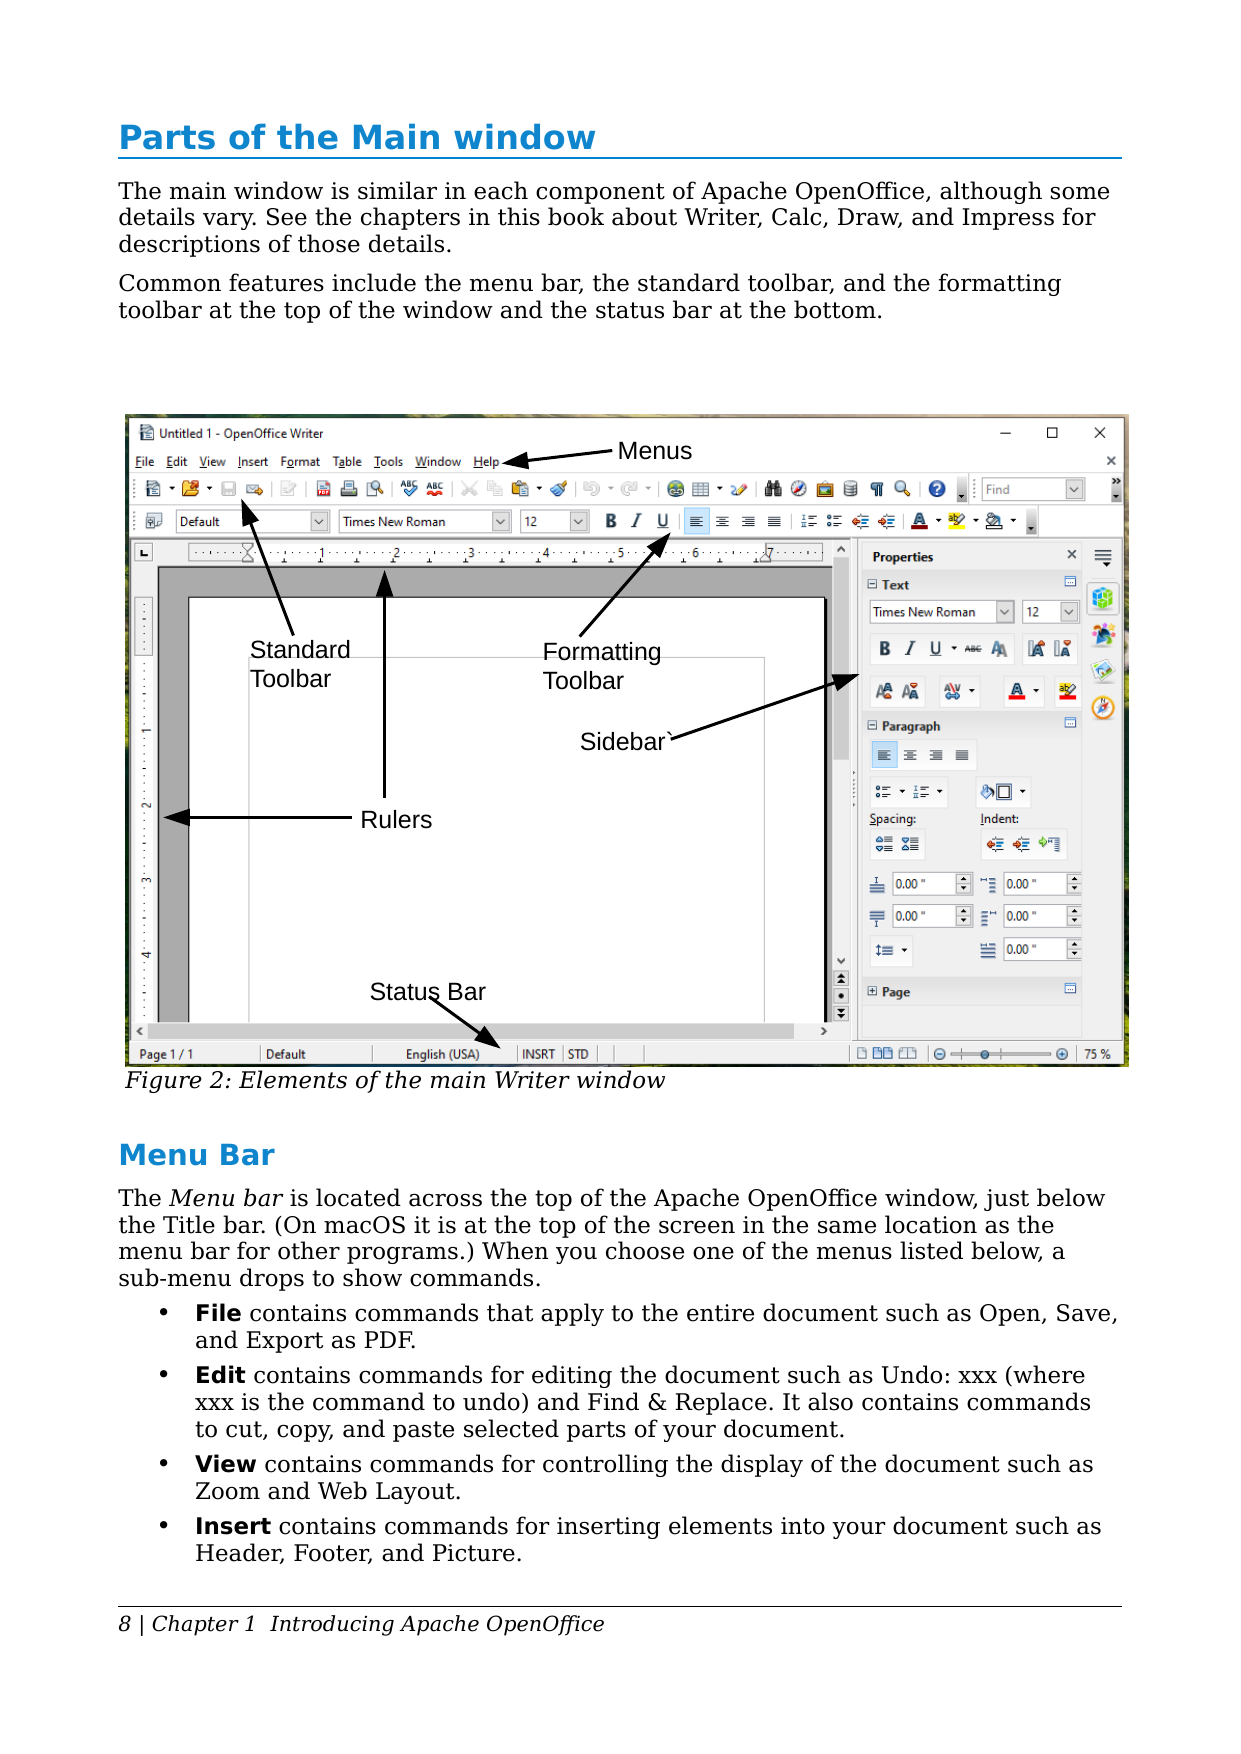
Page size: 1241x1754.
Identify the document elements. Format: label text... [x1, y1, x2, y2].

text The main window is similar in each component of Apache OpenOffice, although some details vary. See the chapters in this book about Writer, Calc, Draw, and Impress for descriptions of those details. [118, 178, 1122, 258]
list File contains commands that apply to the entire document such as Open, Save, and Export as PDF. [156, 1298, 1122, 1354]
subtitle Parts of the Main window [118, 118, 1122, 157]
list Edit contains commands for editing the document such as Undo: xxx (where xxx is the command to undo) and Find & Replace. It also contains commands to cut, copy, and paste selected parts of your document. [156, 1360, 1122, 1443]
subtitle Menu Bar [118, 1139, 1122, 1173]
picture [125, 414, 1129, 1067]
list View contains commands for controlling the display of the document such as Zoom and Web Layout. [156, 1449, 1122, 1505]
list The Menu bar is located across the top of the Apache OpenOffice window, just below the Title bar. (On macOS it is at the top of the screen in the same location as the menu bar for other programs.) When you choose one of the menus listed below, a sub-menu drops to show commands. [118, 1185, 1122, 1292]
text Common features include the menu bar, the standard toolbar, and the formatting toolbar at the top of the window and the status bar at the bottom. [118, 270, 1122, 324]
list Insert contains commands for inserting elements into your document such as Header, Footer, and Picture. [156, 1511, 1122, 1567]
text Figure 2: Elements of the main Writer window [125, 1067, 1115, 1094]
